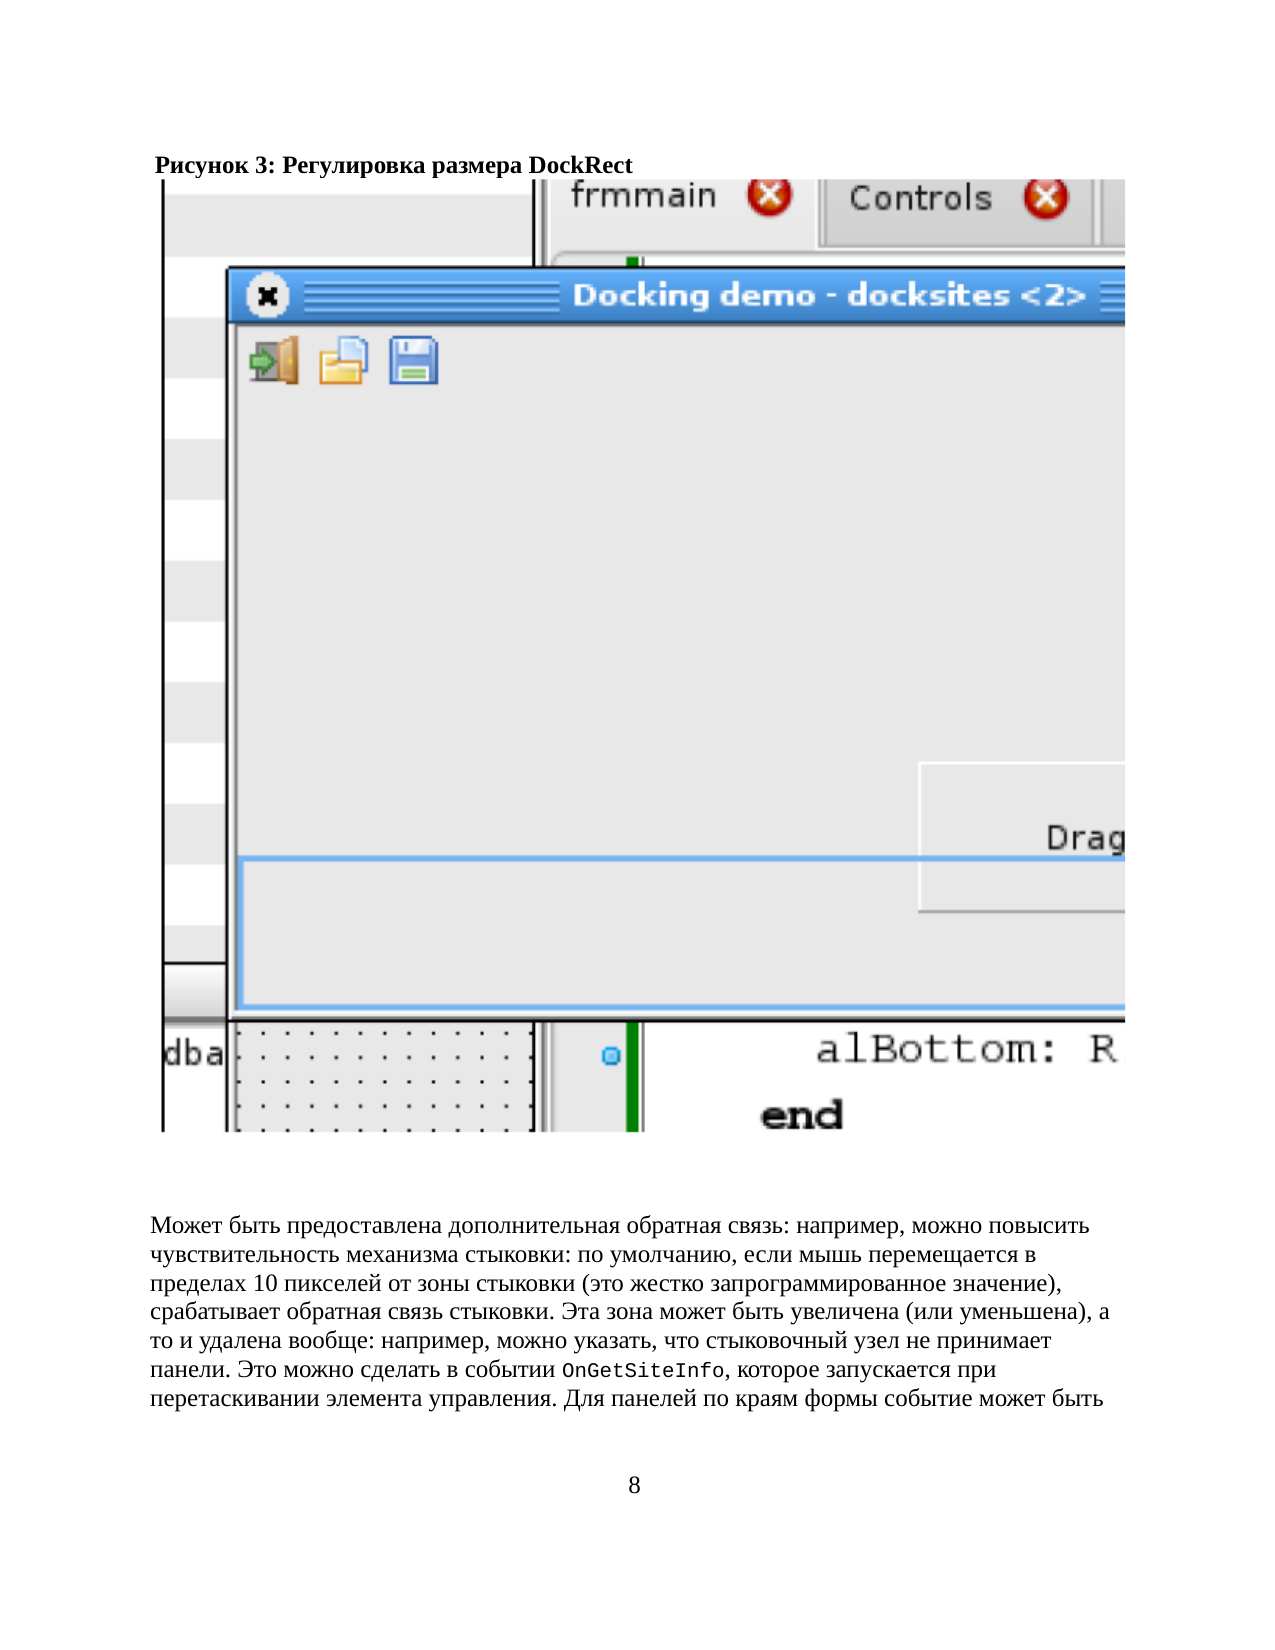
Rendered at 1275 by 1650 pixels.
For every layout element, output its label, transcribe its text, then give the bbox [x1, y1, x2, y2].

table_cell [150, 179, 154, 1172]
table_header Рисунок 3: Регулировка размера DockRect [150, 150, 1125, 179]
picture [154, 178, 1125, 1173]
text Может быть предоставлена дополнительная обратная связь: например, можно повысить чувствительность механизма стыковки: по умолчанию, если мышь перемещается в пределах 10 пикселей от зоны стыковки (это жестко запрограммированное значение), срабатывает обратная связь стыковки. Эта зона может быть увеличена (или уменьшена), а то и удалена вообще: например, можно указать, что стыковочный узел не принимает панели. Это можно сделать в событии OnGetSiteInfo, которое запускается при перетаскивании элемента управления. Для панелей по краям формы событие может быть [150, 1210, 1125, 1412]
